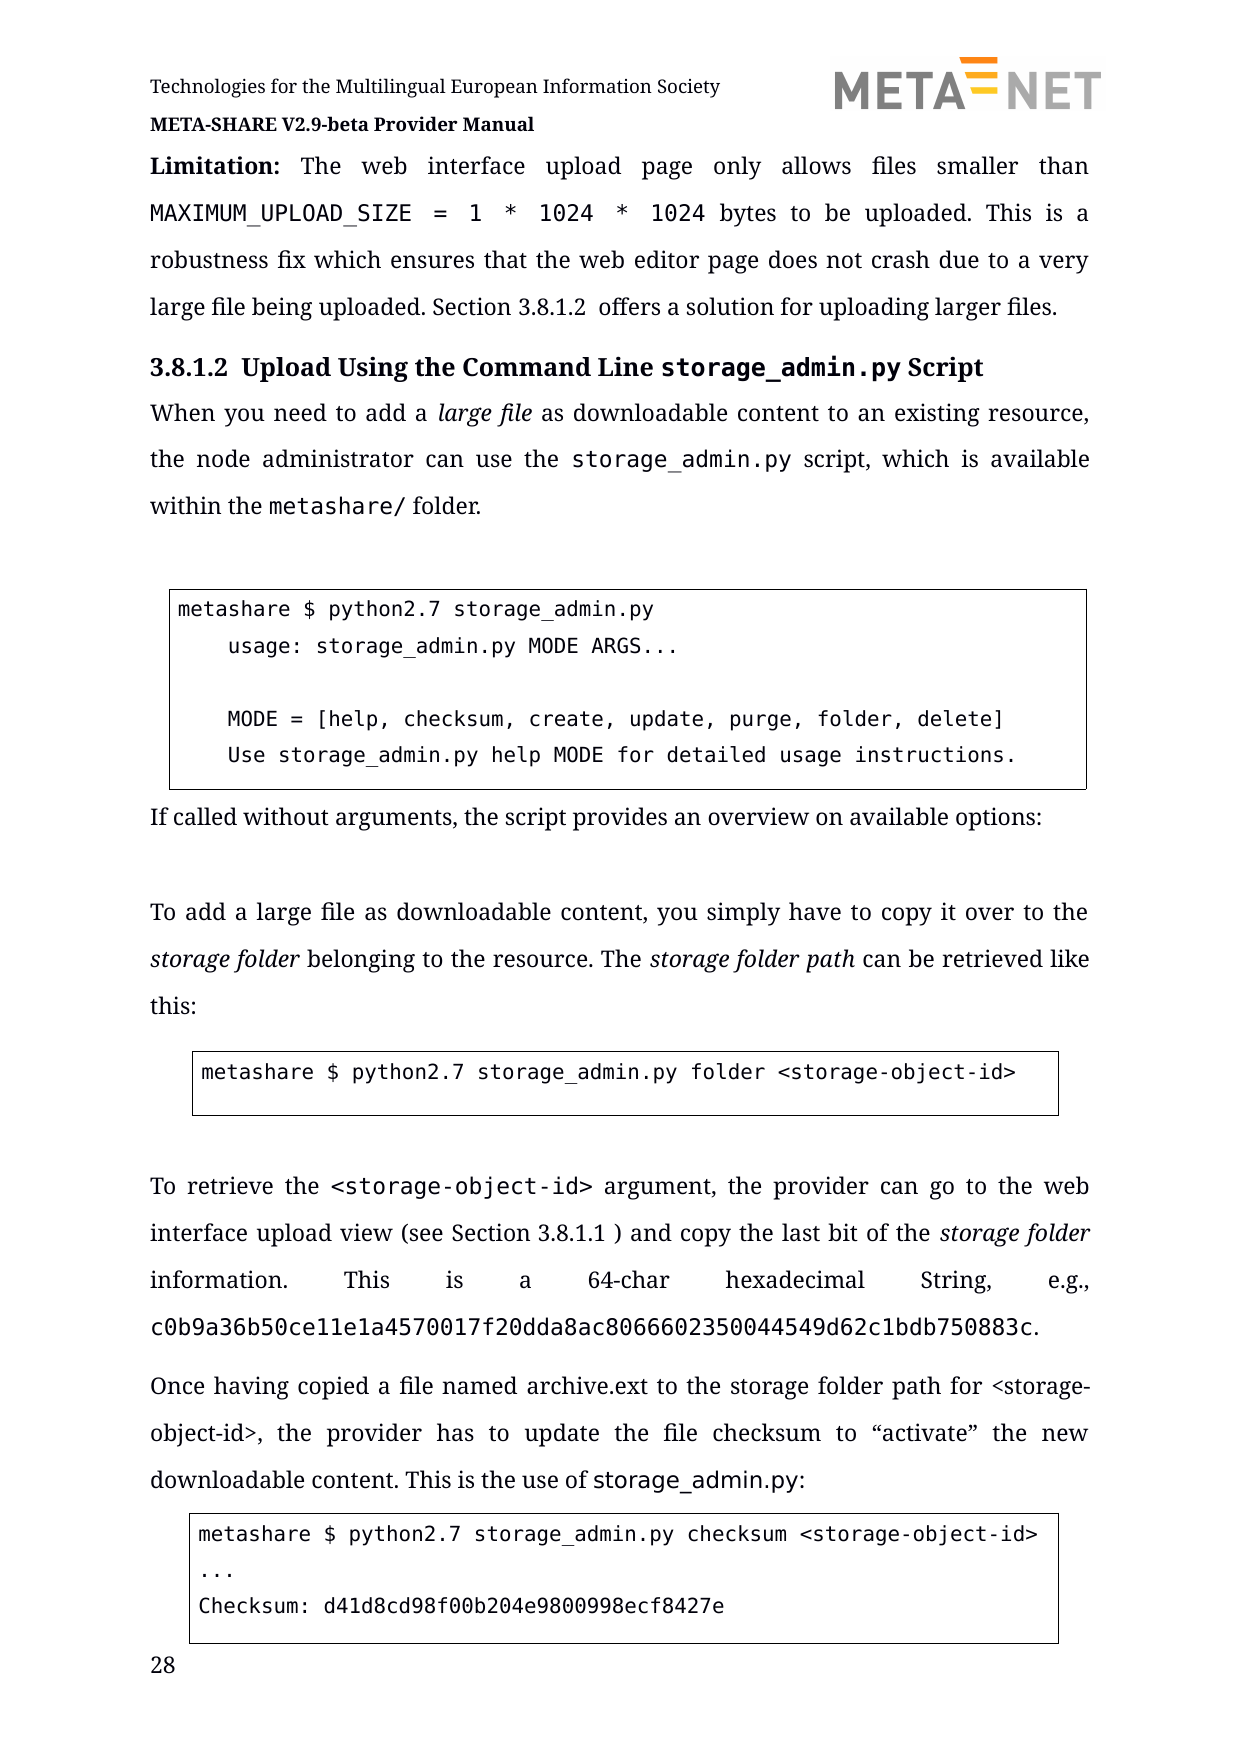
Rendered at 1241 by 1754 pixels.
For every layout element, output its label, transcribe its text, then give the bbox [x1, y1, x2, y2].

text To add a large file as downloadable content, you simply have to copy it over to the storage folder belonging to the resource. The storage folder path can be retrieved like this: [150, 896, 1090, 1021]
text MODE = [help, checksum, create, update, purge, folder, delete] [178, 707, 1077, 731]
text metashare $ python2.7 storage_admin.py [178, 597, 1077, 622]
text ... [198, 1558, 1049, 1582]
text Checksum: d41d8cd98f00b204e9800998ecf8427e [198, 1594, 1049, 1619]
picture [830, 56, 1106, 111]
text Use storage_admin.py help MODE for detailed usage instructions. [178, 743, 1077, 767]
text metashare $ python2.7 storage_admin.py folder <storage-object-id> [201, 1060, 1049, 1085]
text Once having copied a file named archive.ext to the storage folder path for <storage-object-id>, the provider has to update the file checksum to “activate” the new downloadable content. This is the use of storage_admin.py: [150, 1370, 1090, 1495]
text If called without arguments, the script provides an overview on available options: [150, 549, 1090, 832]
text usage: storage_admin.py MODE ARGS... [178, 634, 1077, 658]
text When you need to add a large file as downloadable content to an existing resource, the node administrator can use the storage_admin.py script, which is available within the metashare/ folder. [150, 396, 1090, 521]
text Limitation: The web interface upload page only allows files smaller than MAXIMUM_UPLOAD_SIZE = 1 * 1024 * 1024 bytes to be uploaded. This is a robustness fix which ensures that the web editor page does not crash due to a very large file being uploaded. Section 3.8.1.2 offers a solution for uploading larger files. [150, 150, 1090, 322]
text To retrieve the <storage-object-id> argument, the provider can go to the web interface upload view (see Section 3.8.1.1 ) and copy the last bit of the storage folder information. This is a 64-char hexadecimal String, e.g., c0b9a36b50ce11e1a4570017f20dda8ac8066602350044549d62c1bdb750883c. [150, 1170, 1090, 1342]
text metashare $ python2.7 storage_admin.py checksum <storage-object-id> [198, 1522, 1049, 1546]
subtitle Upload Using the Command Line storage_admin.py Script [150, 350, 1090, 384]
